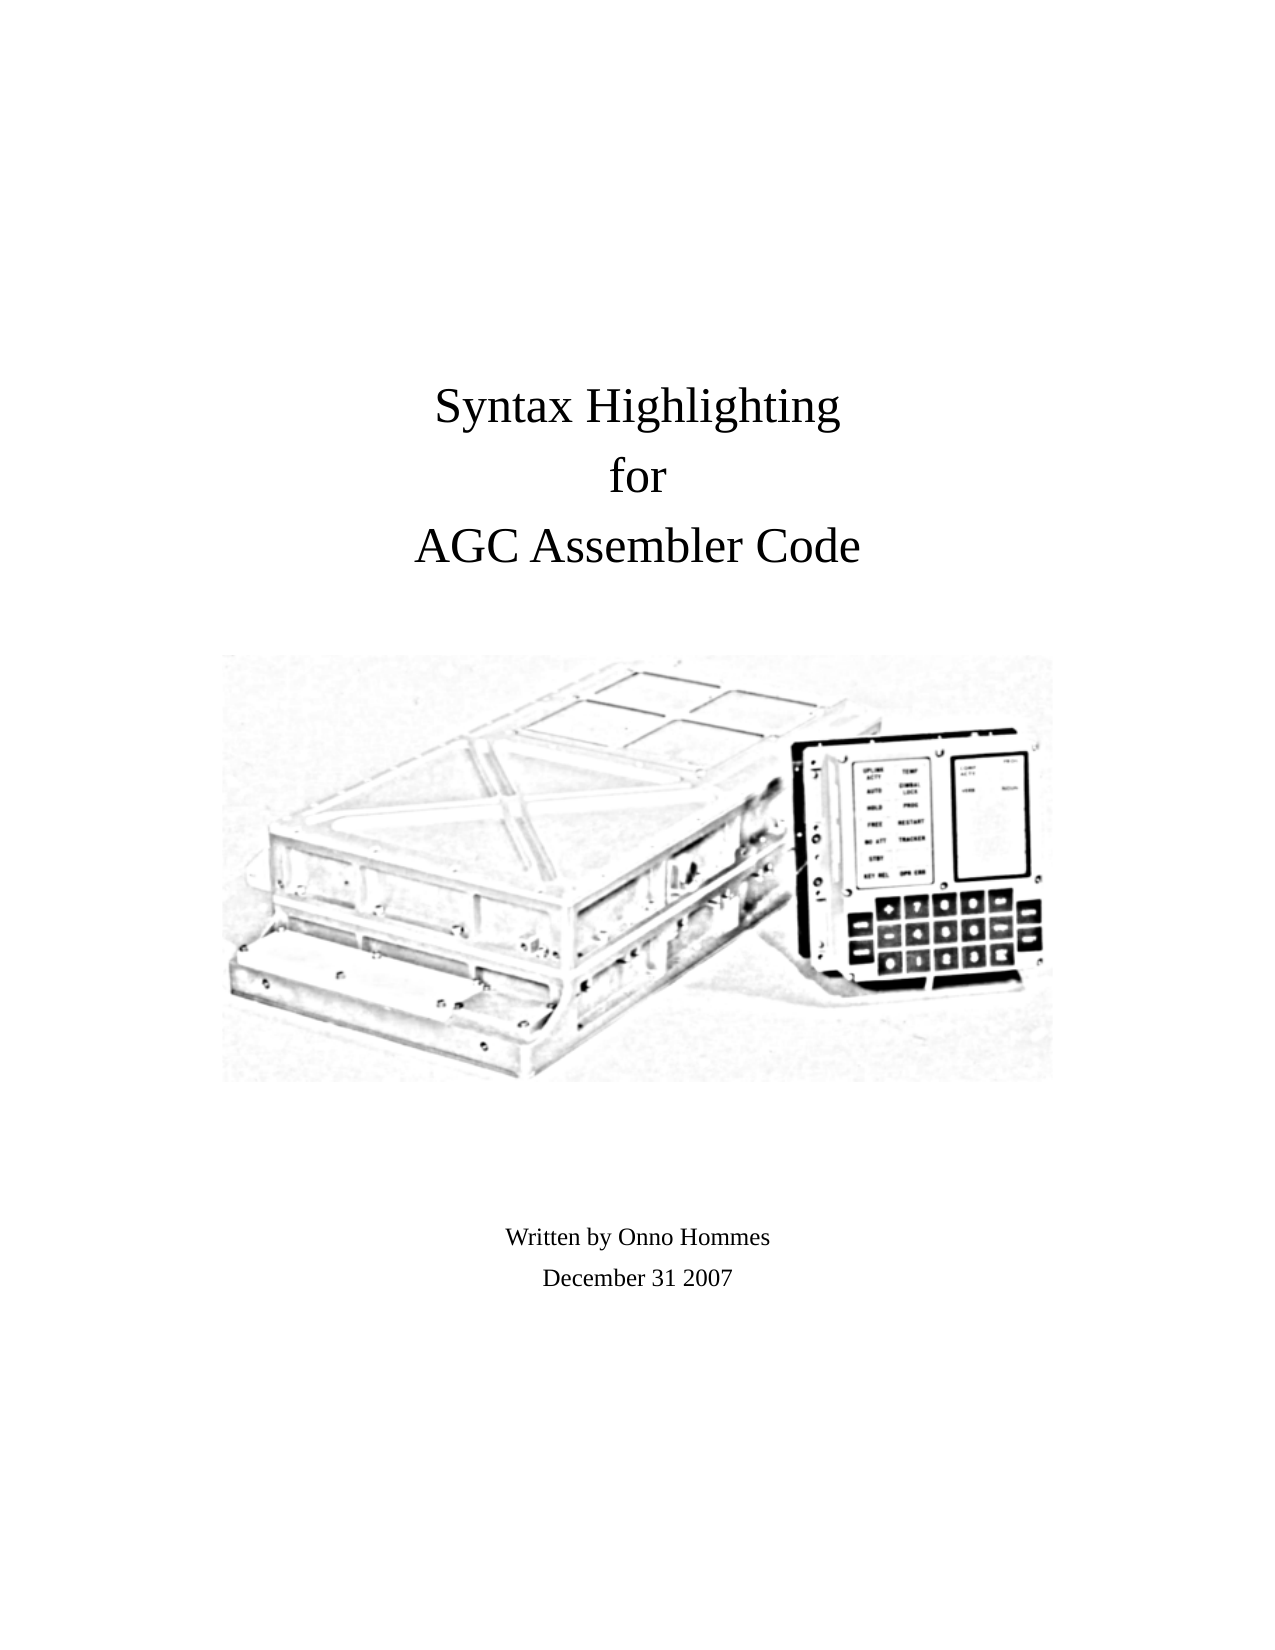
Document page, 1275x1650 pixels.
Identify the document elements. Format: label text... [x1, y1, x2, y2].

text AGC Assembler Code [118, 516, 1157, 573]
text Syntax Highlighting [118, 376, 1157, 433]
text December 31 2007 [118, 1263, 1157, 1292]
picture [222, 655, 1053, 1082]
text Written by Onno Hommes [118, 1222, 1157, 1250]
text for [118, 446, 1157, 503]
